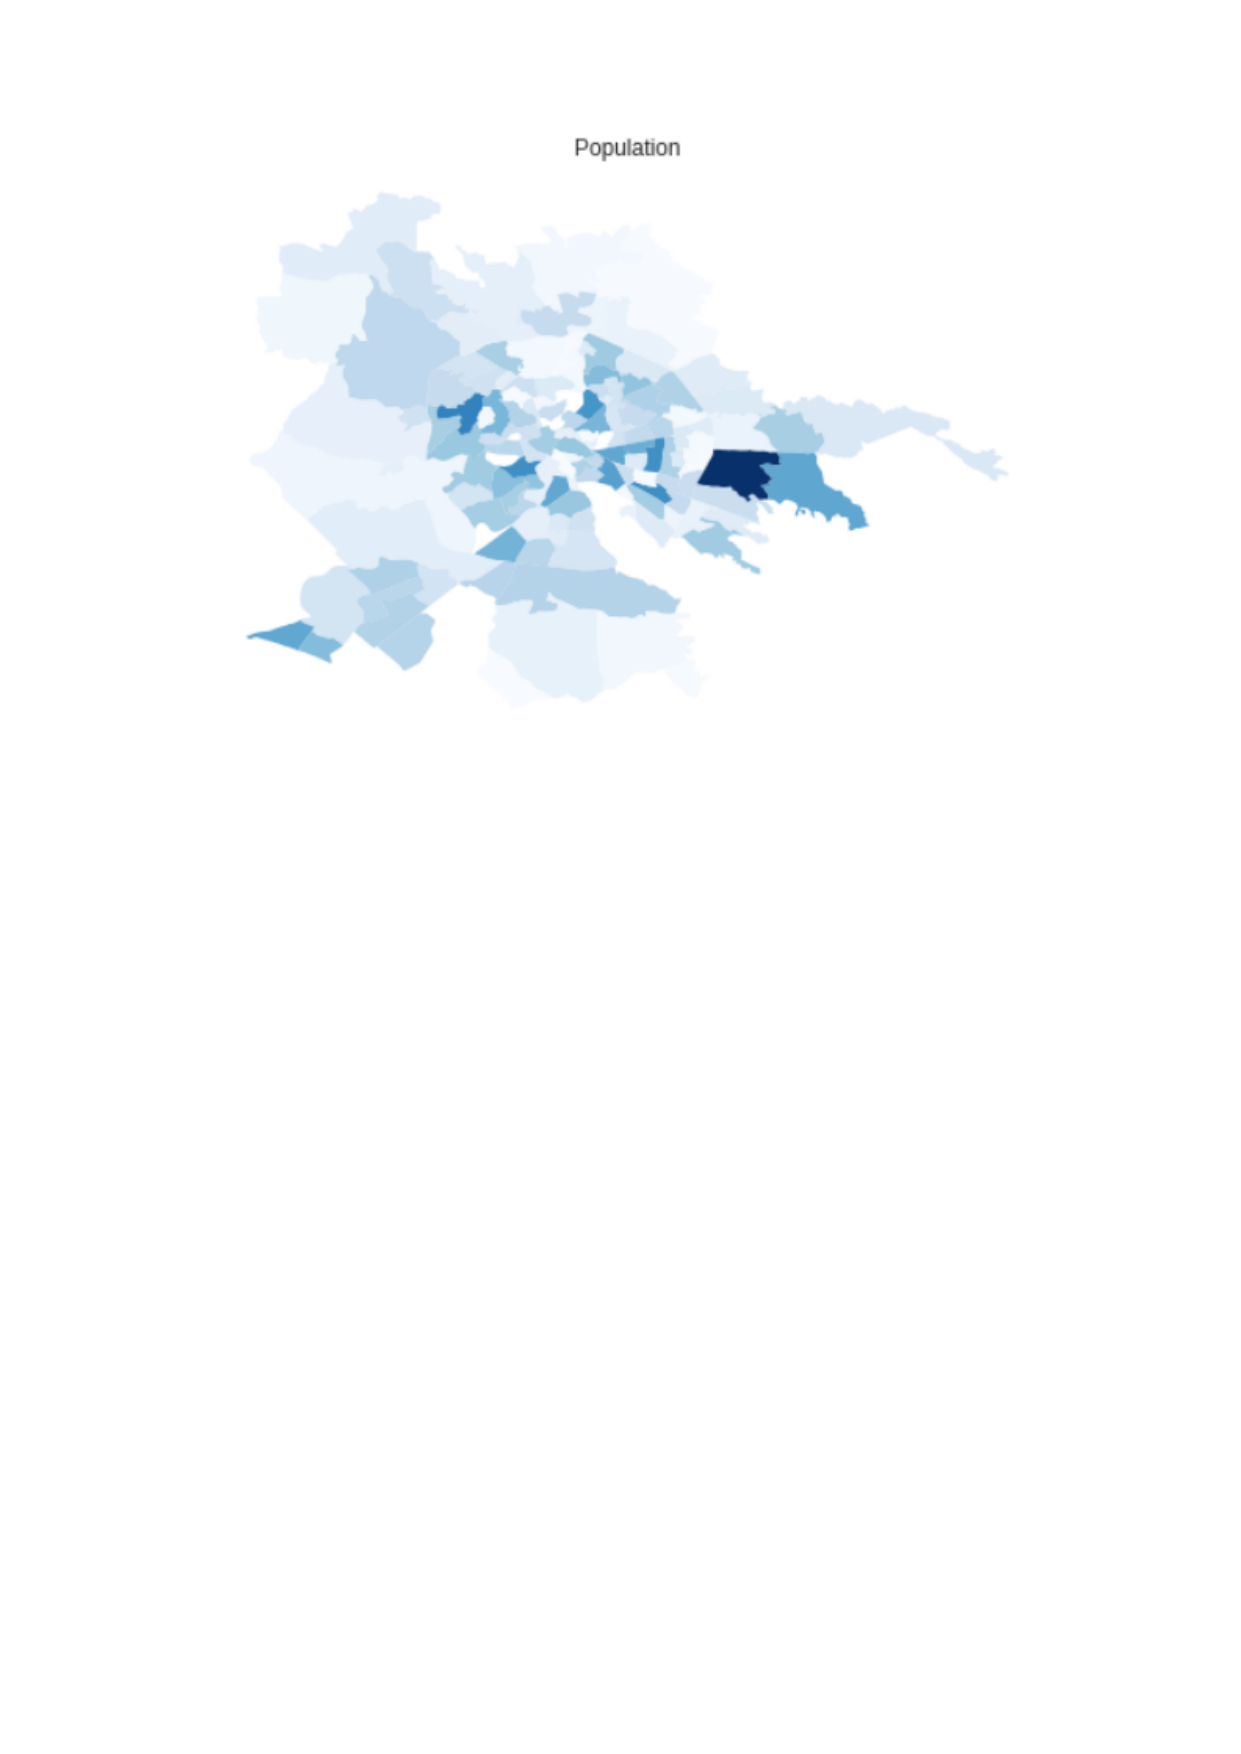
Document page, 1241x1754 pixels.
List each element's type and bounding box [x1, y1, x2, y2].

picture [206, 118, 1034, 740]
